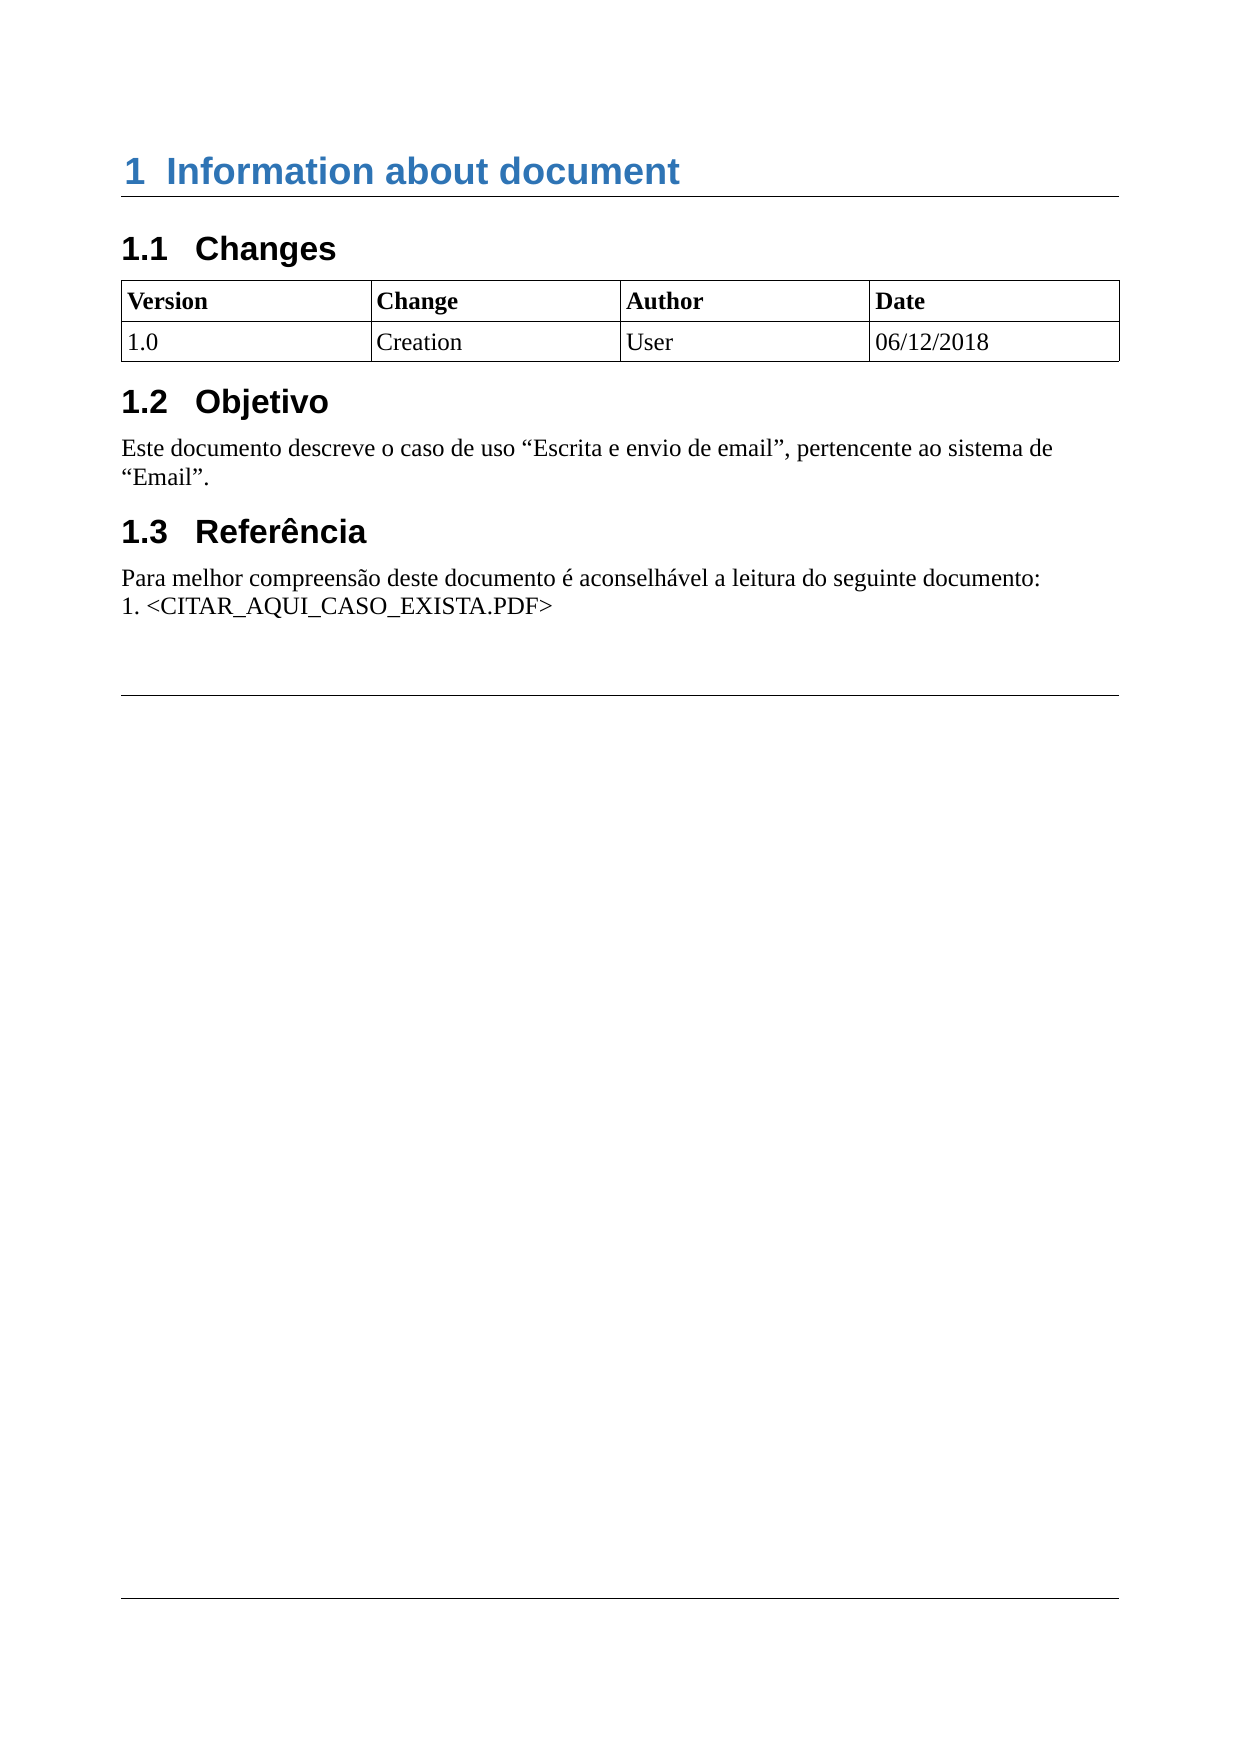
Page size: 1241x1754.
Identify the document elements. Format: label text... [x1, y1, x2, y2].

table_header Author [621, 281, 869, 321]
subtitle Changes [121, 229, 1119, 268]
subtitle Objetivo [121, 382, 1119, 421]
subtitle Referência [121, 511, 1119, 550]
table_cell User [621, 322, 869, 361]
text Este documento descreve o caso de uso “Escrita e envio de email”, pertencente ao sistema de “Email”. [121, 433, 1119, 491]
subtitle Information about document [121, 146, 1119, 196]
table_cell Creation [372, 322, 620, 361]
text Para melhor compreensão deste documento é aconselhável a leitura do seguinte documento: [121, 563, 1119, 591]
table_cell 1.0 [122, 322, 371, 361]
table_header Date [870, 281, 1119, 321]
table_header Version [122, 281, 371, 321]
table_cell 06/12/2018 [870, 322, 1119, 361]
table_header Change [372, 281, 620, 321]
text 1. <CITAR_AQUI_CASO_EXISTA.PDF> [121, 591, 1119, 620]
